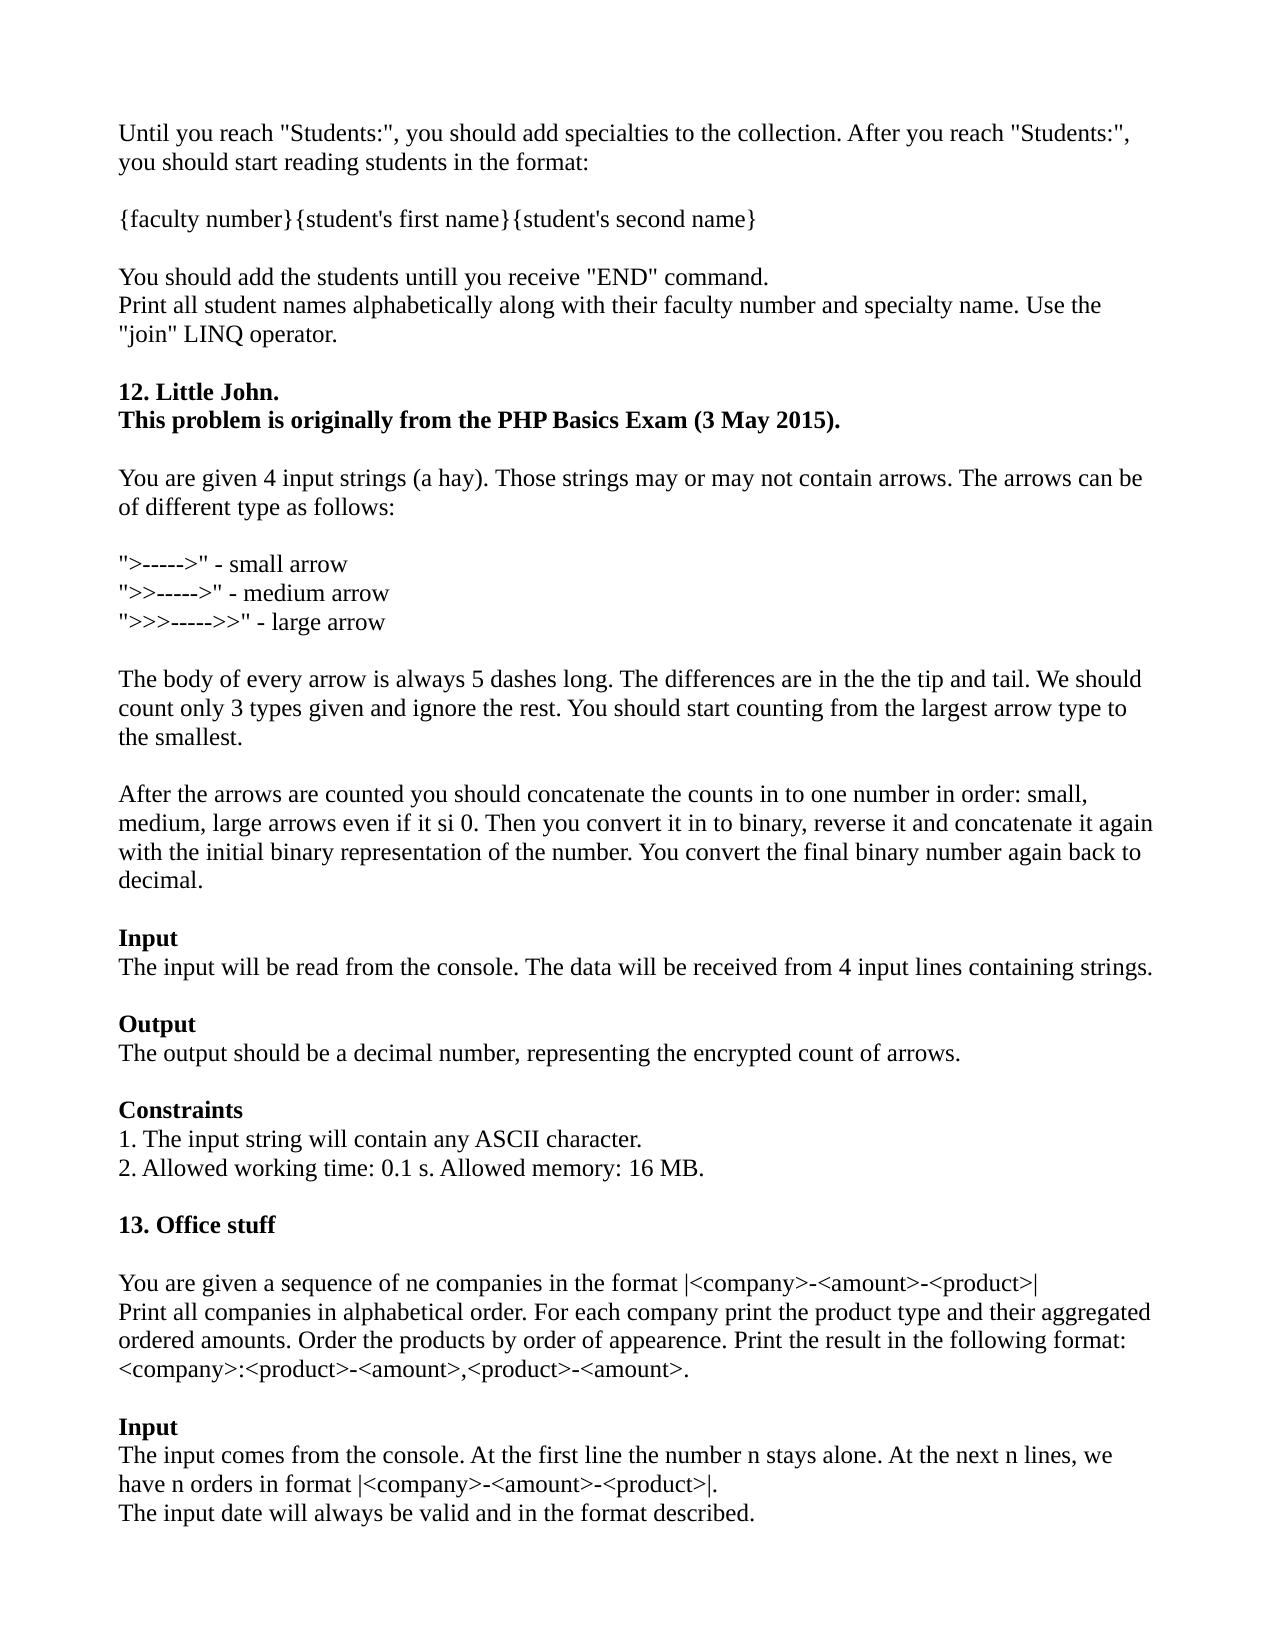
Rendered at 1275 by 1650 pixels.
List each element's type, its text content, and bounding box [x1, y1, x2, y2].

text ">>----->" - medium arrow [118, 578, 1157, 607]
text After the arrows are counted you should concatenate the counts in to one number in order: small, medium, large arrows even if it si 0. Then you convert it in to binary, reverse it and concatenate it again with the initial binary representation of the number. You convert the final binary number again back to decimal. [118, 779, 1157, 894]
text <company>:<product>-<amount>,<product>-<amount>. [118, 1354, 1157, 1383]
text Print all companies in alphabetical order. For each company print the product type and their aggregated ordered amounts. Order the products by order of appearence. Print the result in the following format: [118, 1297, 1157, 1354]
text {faculty number}{student's first name}{student's second name} [118, 204, 1157, 233]
text 12. Little John. [118, 377, 1157, 406]
text Input [118, 1412, 1157, 1441]
text 1. The input string will contain any ASCII character. [118, 1124, 1157, 1153]
text The output should be a decimal number, representing the encrypted count of arrows. [118, 1038, 1157, 1067]
text ">----->" - small arrow [118, 549, 1157, 578]
text Print all student names alphabetically along with their faculty number and specialty name. Use the "join" LINQ operator. [118, 291, 1157, 348]
text You are given 4 input strings (a hay). Those strings may or may not contain arrows. The arrows can be of different type as follows: [118, 463, 1157, 521]
text 2. Allowed working time: 0.1 s. Allowed memory: 16 MB. [118, 1153, 1157, 1182]
text ">>>----->>" - large arrow [118, 607, 1157, 636]
text Output [118, 1009, 1157, 1038]
text 13. Office stuff [118, 1211, 1157, 1239]
text This problem is originally from the PHP Basics Exam (3 May 2015). [118, 406, 1157, 434]
text You are given a sequence of ne companies in the format |<company>-<amount>-<product>| [118, 1268, 1157, 1297]
text The input comes from the console. At the first line the number n stays alone. At the next n lines, we have n orders in format |<company>-<amount>-<product>|. [118, 1441, 1157, 1498]
text The input date will always be valid and in the format described. [118, 1498, 1157, 1527]
text The input will be read from the console. The data will be received from 4 input lines containing strings. [118, 952, 1157, 981]
text The body of every arrow is always 5 dashes long. The differences are in the the tip and tail. We should count only 3 types given and ignore the rest. You should start counting from the largest arrow type to the smallest. [118, 664, 1157, 751]
text You should add the students untill you receive "END" command. [118, 262, 1157, 291]
text Input [118, 923, 1157, 952]
text Constraints [118, 1096, 1157, 1124]
text Until you reach "Students:", you should add specialties to the collection. After you reach "Students:", you should start reading students in the format: [118, 118, 1157, 176]
